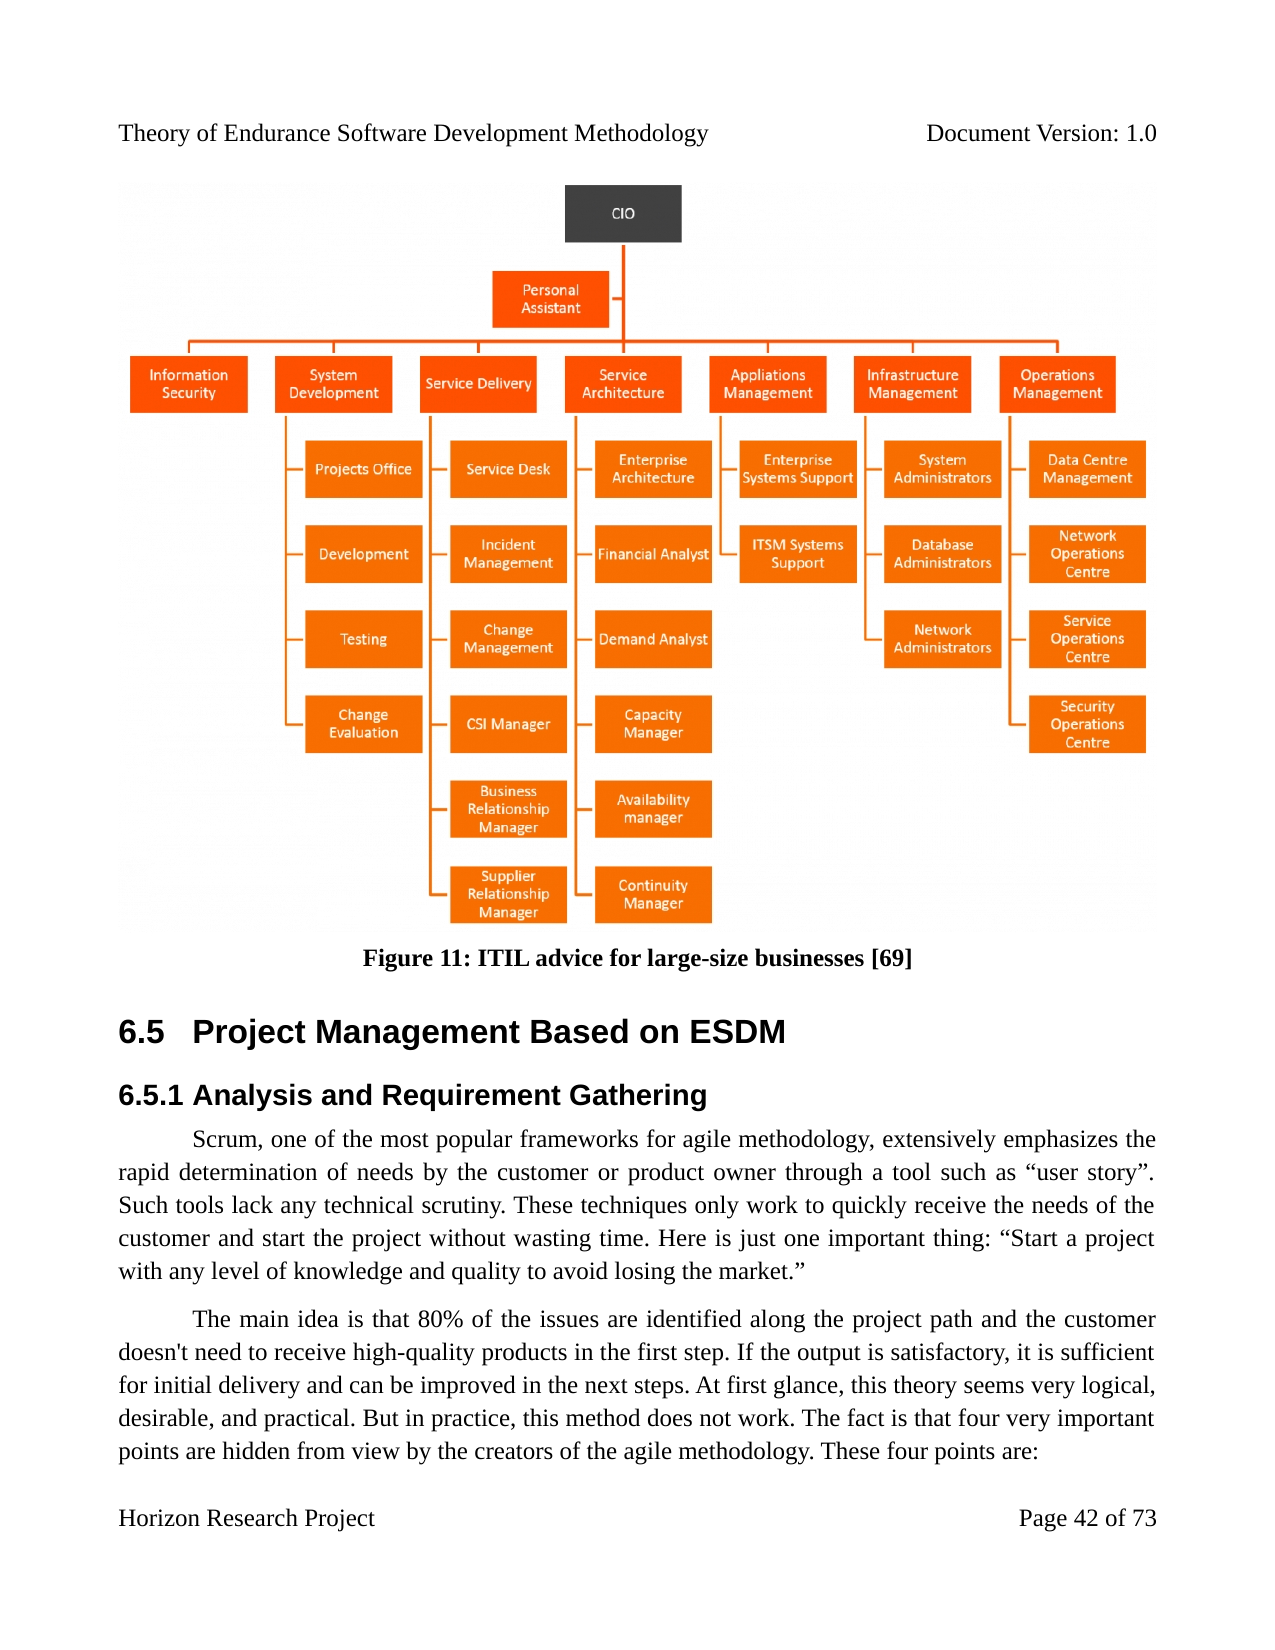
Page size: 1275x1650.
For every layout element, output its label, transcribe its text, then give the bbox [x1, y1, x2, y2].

text The main idea is that 80% of the issues are identified along the project path and the customer doesn't need to receive high-quality products in the first step. If the output is satisfactory, it is sufficient for initial delivery and can be improved in the next steps. At first glance, this theory seems very logical, desirable, and practical. But in practice, this method does not work. The fact is that four very important points are hidden from view by the creators of the agile methodology. These four points are: [118, 1304, 1157, 1464]
text Scrum, one of the most popular frameworks for agile methodology, extensively emphasizes the rapid determination of needs by the customer or product owner through a tool such as “user story”. Such tools lack any technical scrutiny. These techniques only work to quickly receive the needs of the customer and start the project without wasting time. Here is just one important thing: “Start a project with any level of knowledge and quality to avoid losing the market.” [118, 1124, 1157, 1285]
picture [118, 176, 1157, 940]
subtitle Project Management Based on ESDM [118, 1012, 1157, 1051]
subtitle Analysis and Requirement Gathering [118, 1078, 1157, 1111]
text Figure 11: ITIL advice for large-size businesses [69] [118, 940, 1157, 972]
